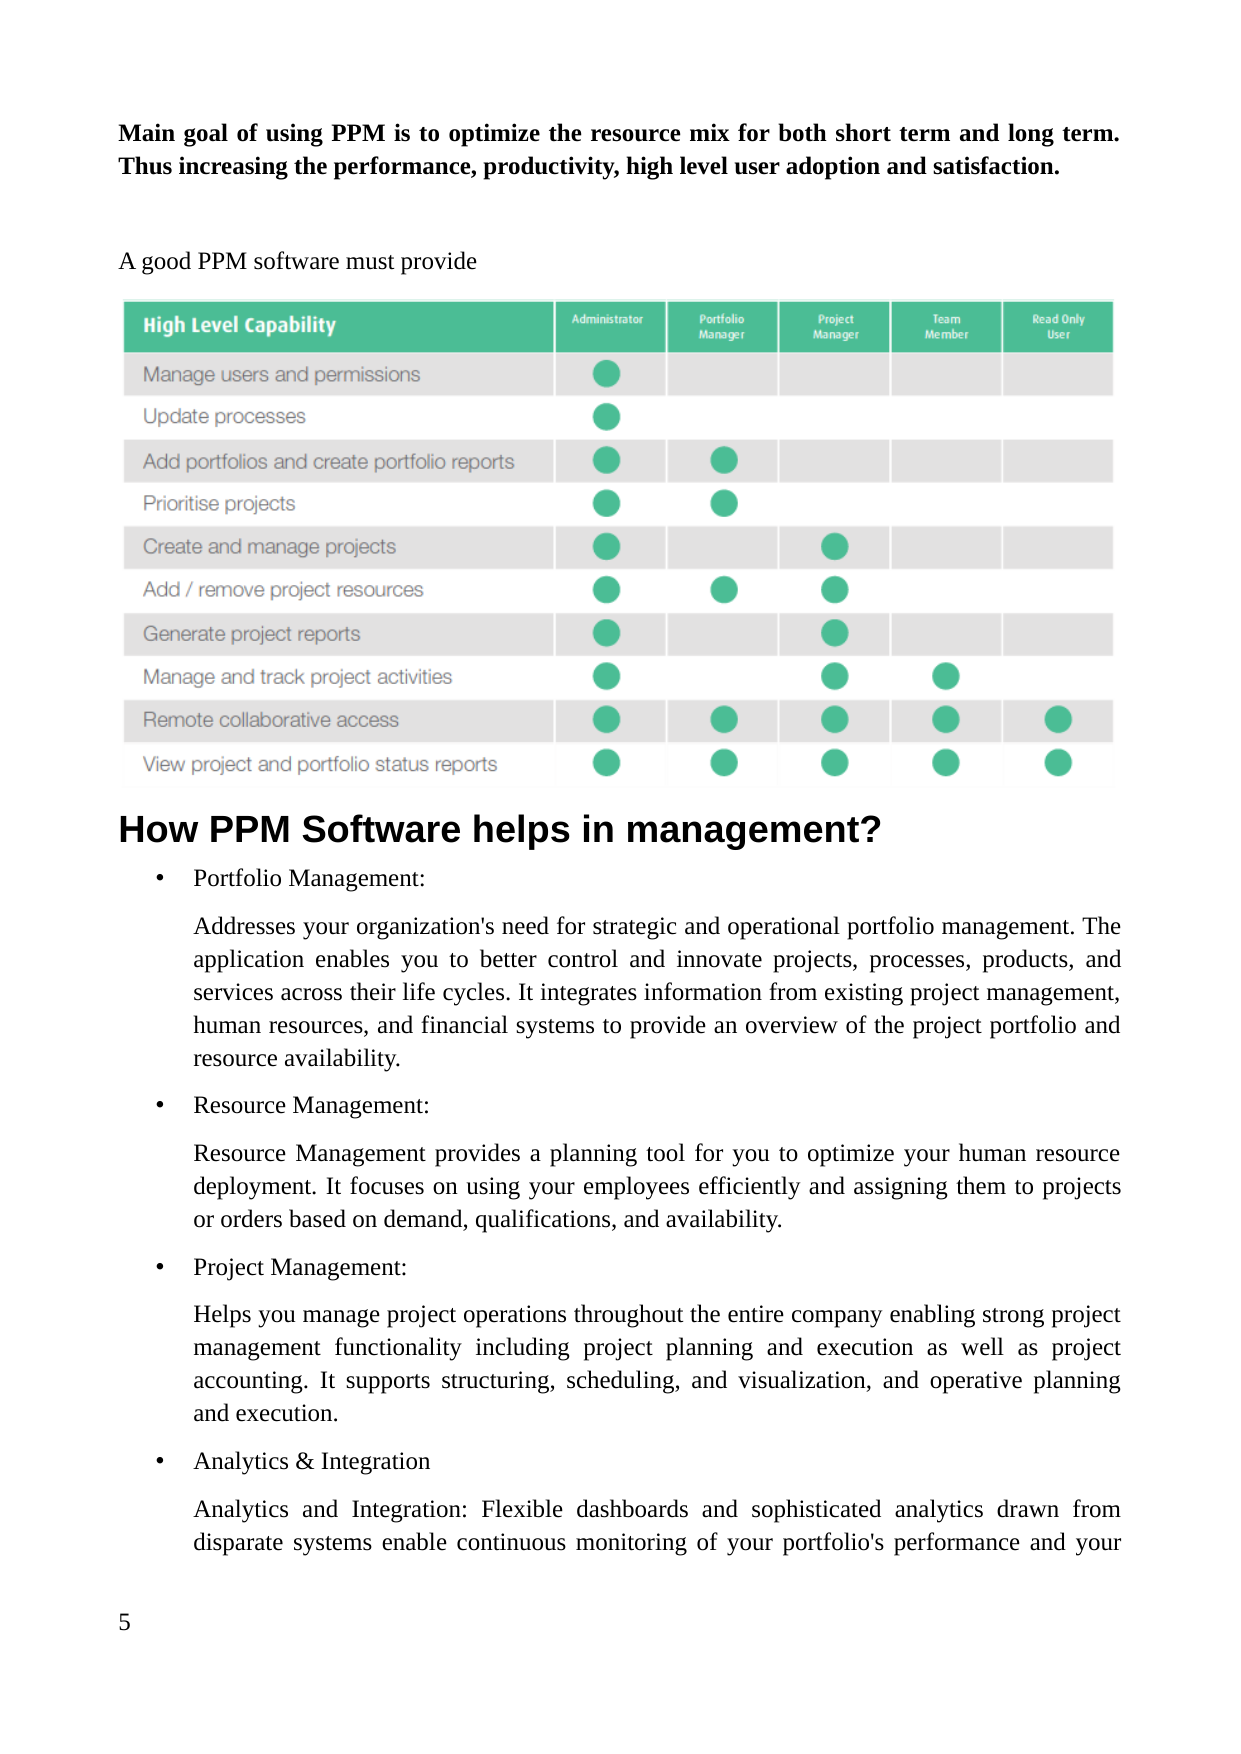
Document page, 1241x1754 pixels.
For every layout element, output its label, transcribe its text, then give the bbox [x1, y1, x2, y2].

picture [118, 293, 1123, 808]
subtitle How PPM Software helps in management? [118, 808, 1122, 851]
list Addresses your organization's need for strategic and operational portfolio management. The application enables you to better control and innovate projects, processes, products, and services across their life cycles. It integrates information from existing project management, human resources, and financial systems to provide an overview of the project portfolio and resource availability. [156, 911, 1122, 1072]
text A good PPM software must provide [118, 246, 1122, 275]
list Portfolio Management: [156, 863, 1122, 892]
text Main goal of using PPM is to optimize the resource mix for both short term and long term. Thus increasing the performance, productivity, high level user adoption and satisfaction. [118, 118, 1122, 180]
list Resource Management: [156, 1091, 1122, 1119]
list Project Management: [156, 1252, 1122, 1281]
list Helps you manage project operations throughout the entire company enabling strong project management functionality including project planning and execution as well as project accounting. It supports structuring, scheduling, and visualization, and operative planning and execution. [156, 1299, 1122, 1427]
list Analytics & Integration [156, 1446, 1122, 1475]
list Resource Management provides a planning tool for you to optimize your human resource deployment. It focuses on using your employees efficiently and assigning them to projects or orders based on demand, qualifications, and availability. [156, 1138, 1122, 1233]
list Analytics and Integration: Flexible dashboards and sophisticated analytics drawn from disparate systems enable continuous monitoring of your portfolio's performance and your [156, 1494, 1122, 1556]
